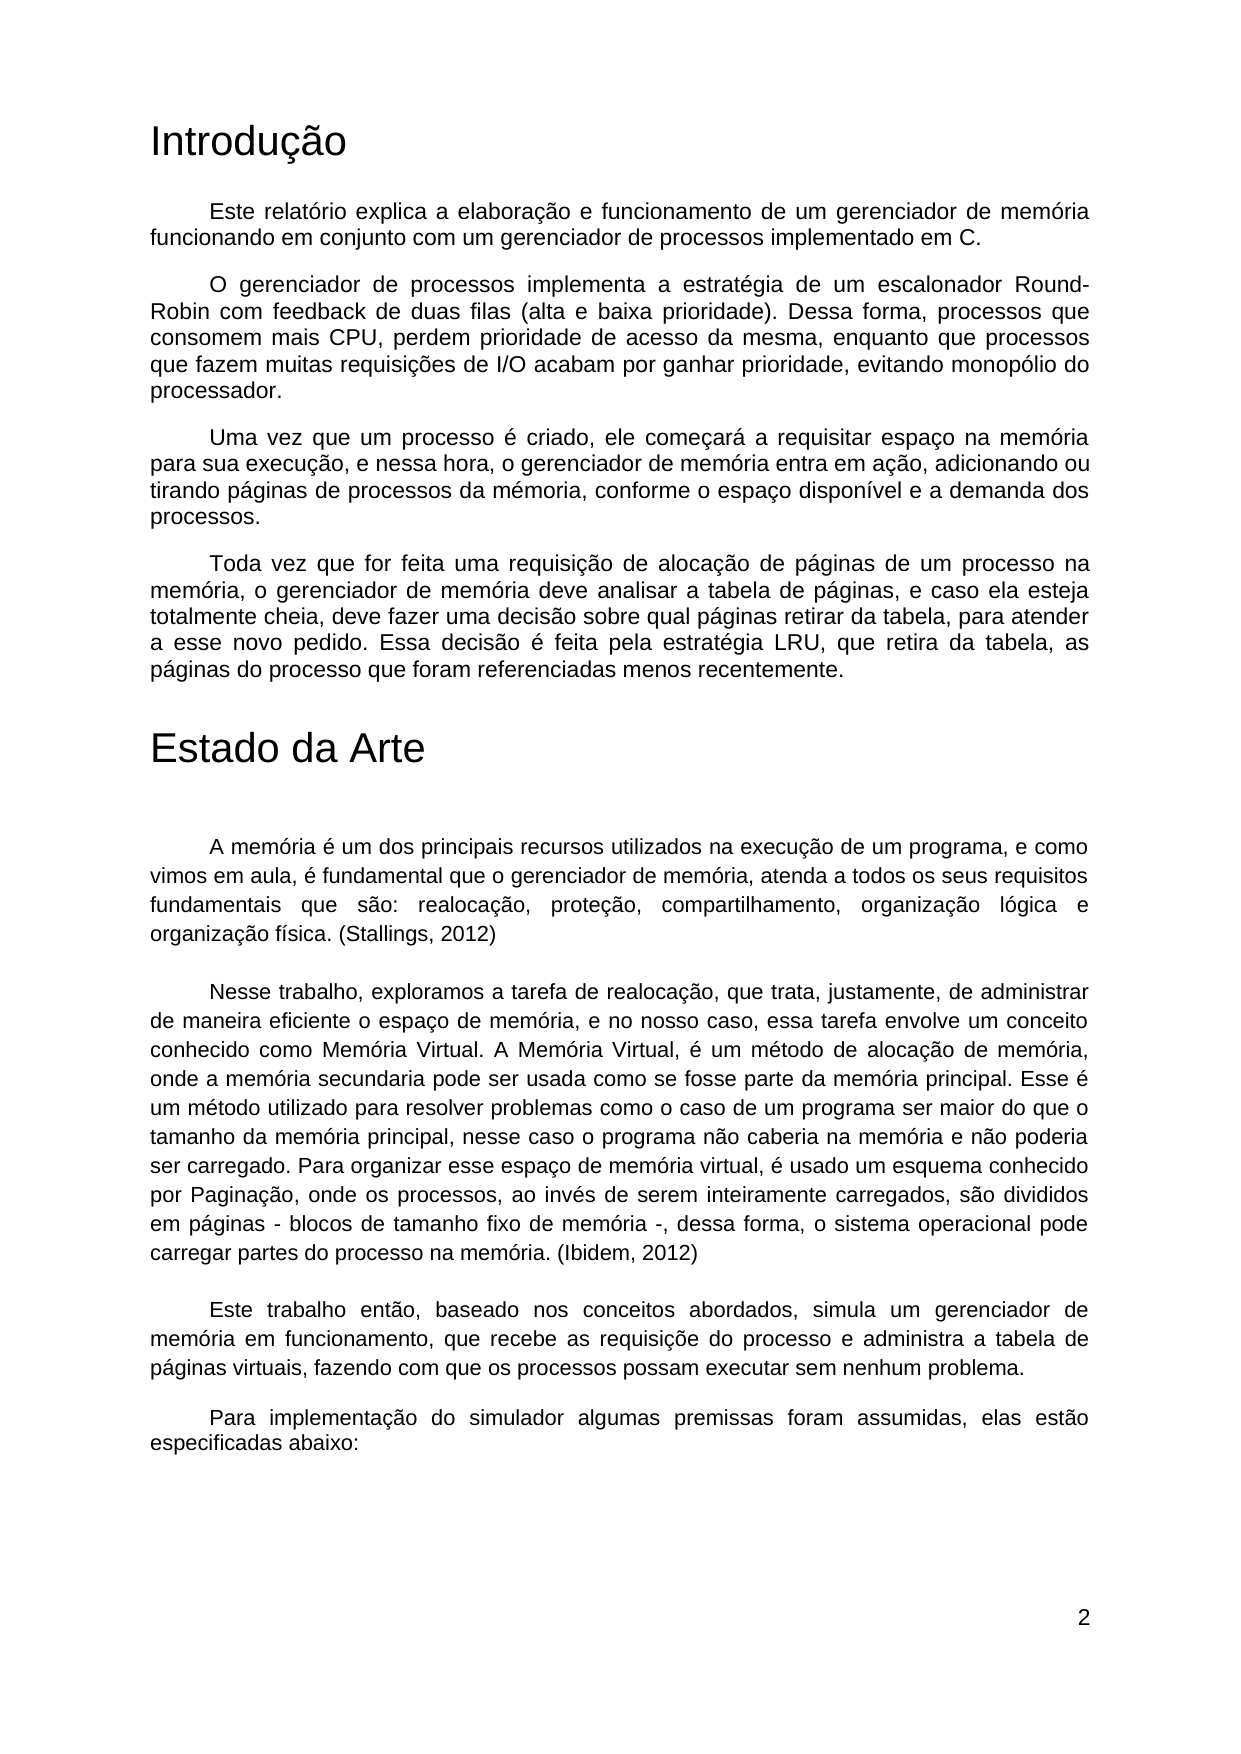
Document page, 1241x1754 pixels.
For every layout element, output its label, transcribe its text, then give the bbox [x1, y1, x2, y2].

text Para implementação do simulador algumas premissas foram assumidas, elas estão especificadas abaixo: [150, 1405, 1090, 1455]
subtitle Introdução [150, 117, 1090, 164]
text Uma vez que um processo é criado, ele começará a requisitar espaço na memória para sua execução, e nessa hora, o gerenciador de memória entra em ação, adicionando ou tirando páginas de processos da mémoria, conforme o espaço disponível e a demanda dos processos. [150, 424, 1090, 529]
text Este trabalho então, baseado nos conceitos abordados, simula um gerenciador de memória em funcionamento, que recebe as requisiçõe do processo e administra a tabela de páginas virtuais, fazendo com que os processos possam executar sem nenhum problema. [150, 1297, 1090, 1380]
text Nesse trabalho, exploramos a tarefa de realocação, que trata, justamente, de administrar de maneira eficiente o espaço de memória, e no nosso caso, essa tarefa envolve um conceito conhecido como Memória Virtual. A Memória Virtual, é um método de alocação de memória, onde a memória secundaria pode ser usada como se fosse parte da memória principal. Esse é um método utilizado para resolver problemas como o caso de um programa ser maior do que o tamanho da memória principal, nesse caso o programa não caberia na memória e não poderia ser carregado. Para organizar esse espaço de memória virtual, é usado um esquema conhecido por Paginação, onde os processos, ao invés de serem inteiramente carregados, são divididos em páginas - blocos de tamanho fixo de memória -, dessa forma, o sistema operacional pode carregar partes do processo na memória. (Ibidem, 2012) [150, 979, 1090, 1264]
text Este relatório explica a elaboração e funcionamento de um gerenciador de memória funcionando em conjunto com um gerenciador de processos implementado em C. [150, 198, 1090, 251]
text Toda vez que for feita uma requisição de alocação de páginas de um processo na memória, o gerenciador de memória deve analisar a tabela de páginas, e caso ela esteja totalmente cheia, deve fazer uma decisão sobre qual páginas retirar da tabela, para atender a esse novo pedido. Essa decisão é feita pela estratégia LRU, que retira da tabela, as páginas do processo que foram referenciadas menos recentemente. [150, 550, 1090, 682]
text O gerenciador de processos implementa a estratégia de um escalonador Round-Robin com feedback de duas filas (alta e baixa prioridade). Dessa forma, processos que consomem mais CPU, perdem prioridade de acesso da mesma, enquanto que processos que fazem muitas requisições de I/O acabam por ganhar prioridade, evitando monopólio do processador. [150, 271, 1090, 403]
subtitle Estado da Arte [150, 724, 1090, 772]
text A memória é um dos principais recursos utilizados na execução de um programa, e como vimos em aula, é fundamental que o gerenciador de memória, atenda a todos os seus requisitos fundamentais que são: realocação, proteção, compartilhamento, organização lógica e organização física. (Stallings, 2012) [150, 834, 1090, 946]
